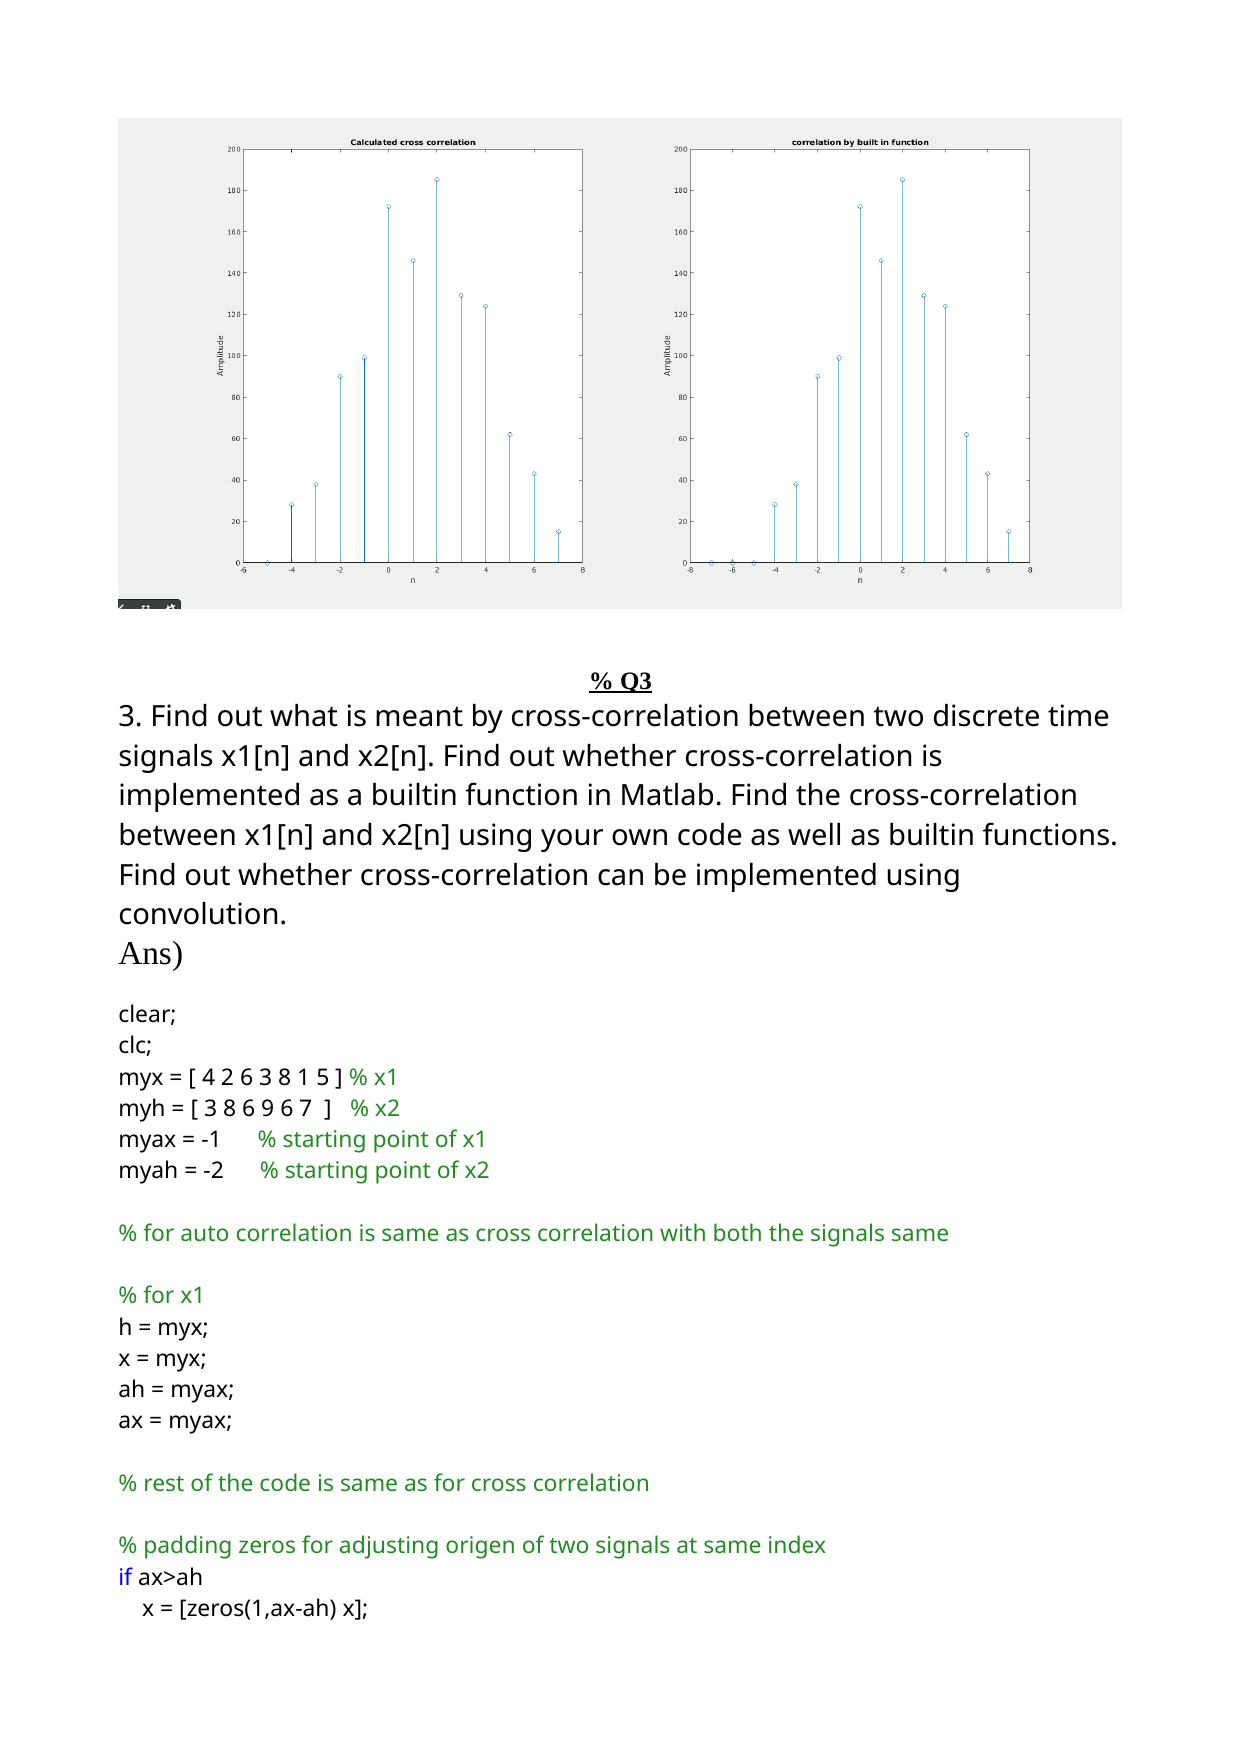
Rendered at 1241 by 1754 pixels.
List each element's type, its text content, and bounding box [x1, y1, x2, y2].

text % for x1 [118, 1279, 1122, 1311]
text h = myx; [118, 1311, 1122, 1342]
text % Q3 [118, 666, 1122, 695]
text myh = [ 3 8 6 9 6 7 ] % x2 [118, 1092, 1122, 1123]
text myax = -1 % starting point of x1 [118, 1123, 1122, 1154]
text 3. Find out what is meant by cross-correlation between two discrete time signals x1[n] and x2[n]. Find out whether cross-correlation is implemented as a builtin function in Matlab. Find the cross-correlation between x1[n] and x2[n] using your own code as well as builtin functions. [118, 695, 1122, 854]
text clear; [118, 998, 1122, 1029]
text Find out whether cross-correlation can be implemented using convolution. [118, 854, 1122, 933]
text if ax>ah [118, 1561, 1122, 1592]
text % rest of the code is same as for cross correlation [118, 1467, 1122, 1498]
text clc; [118, 1029, 1122, 1061]
text ax = myax; [118, 1404, 1122, 1436]
text x = myx; [118, 1342, 1122, 1373]
text % for auto correlation is same as cross correlation with both the signals same [118, 1217, 1122, 1248]
text myx = [ 4 2 6 3 8 1 5 ] % x1 [118, 1061, 1122, 1092]
text ah = myax; [118, 1373, 1122, 1404]
text x = [zeros(1,ax-ah) x]; [118, 1592, 1122, 1623]
text myah = -2 % starting point of x2 [118, 1154, 1122, 1186]
text Ans) [118, 933, 1122, 972]
text % padding zeros for adjusting origen of two signals at same index [118, 1529, 1122, 1561]
picture [118, 118, 1123, 609]
